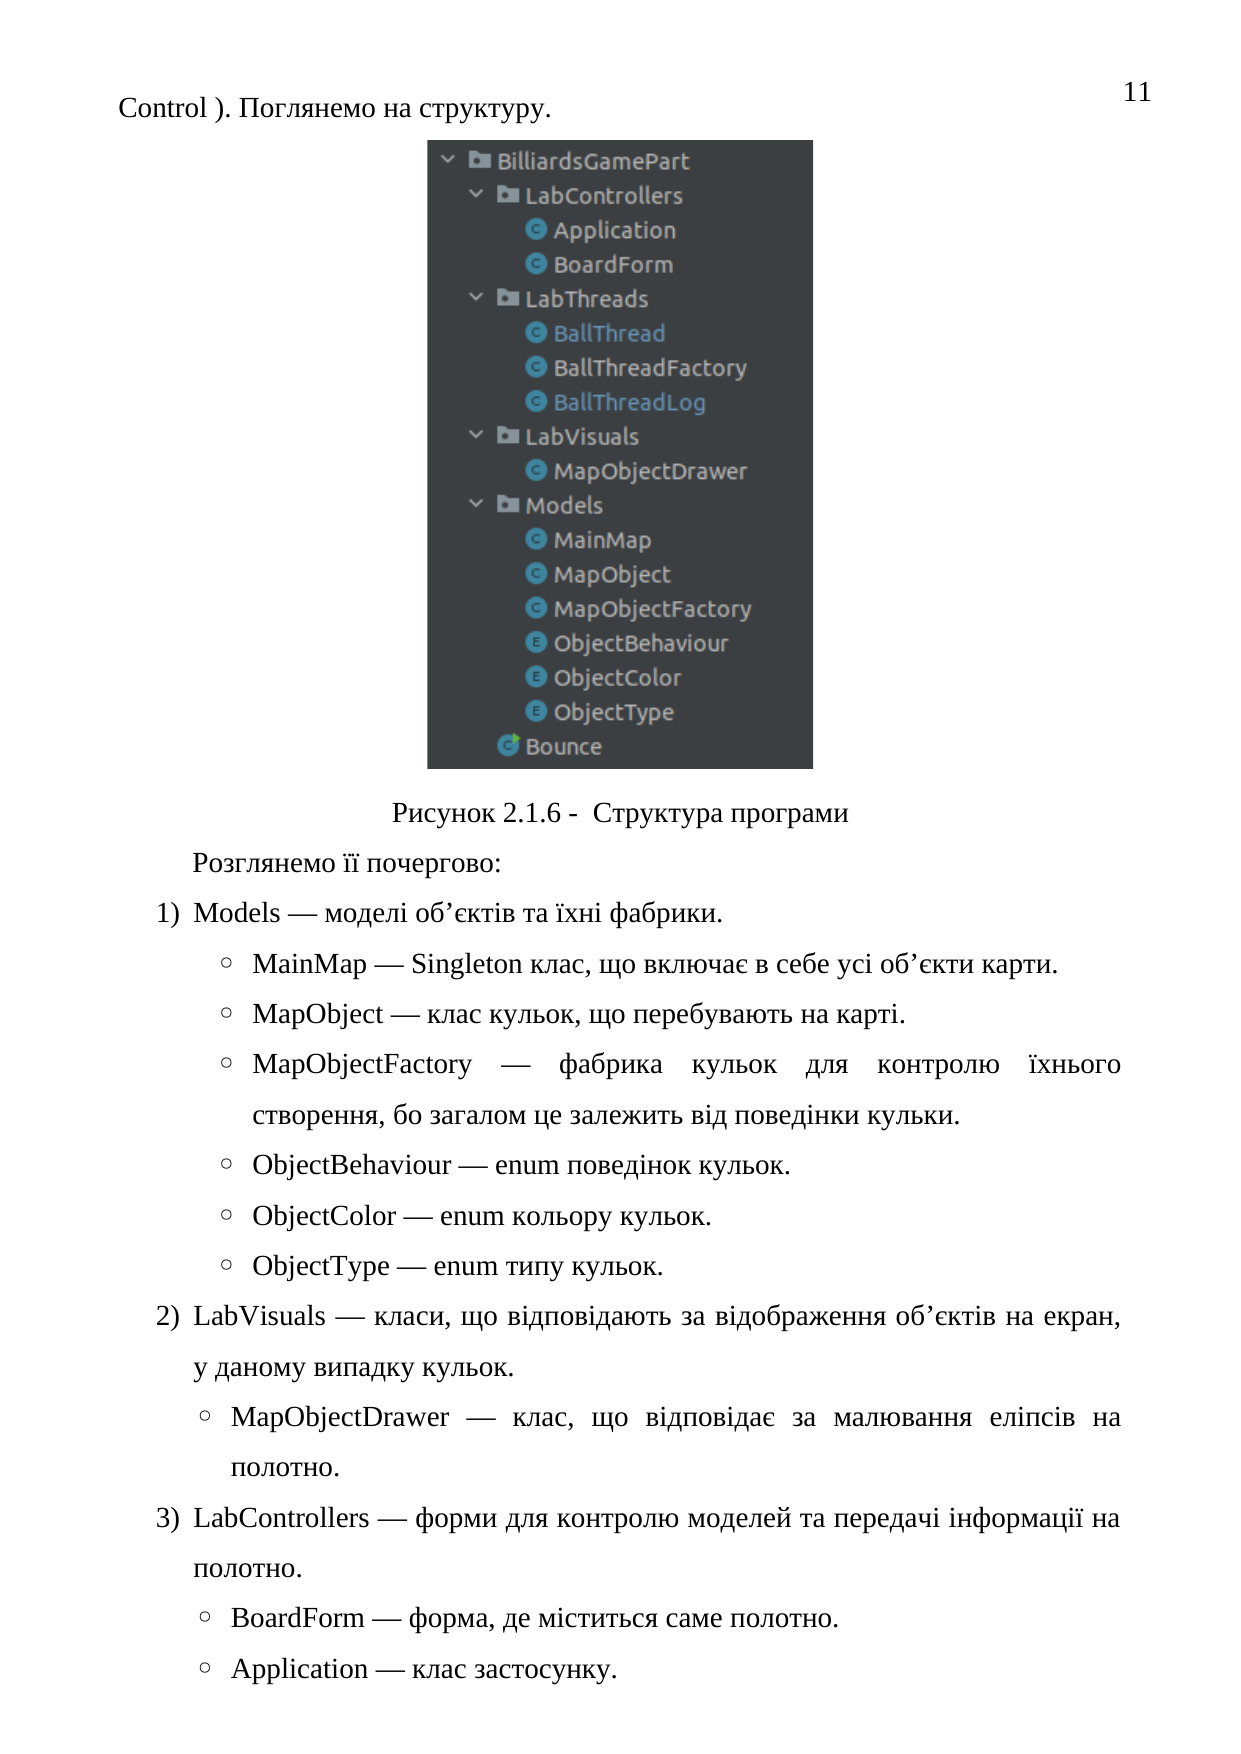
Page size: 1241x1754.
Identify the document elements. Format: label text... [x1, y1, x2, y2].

text Розглянемо її почергово: [118, 845, 1122, 879]
subtitle Структура програми [118, 795, 1122, 828]
list Application — клас застосунку. [193, 1651, 1122, 1684]
list Models — моделі об’єктів та їхні фабрики. [156, 895, 1122, 929]
list BoardForm — форма, де міститься саме полотно. [193, 1601, 1122, 1634]
list LabVisuals — класи, що відповідають за відображення об’єктів на екран, у даному випадку кульок. [156, 1298, 1122, 1382]
text Control ). Поглянемо на структуру. [118, 90, 1122, 124]
picture [427, 140, 814, 769]
list MapObjectFactory — фабрика кульок для контролю їхнього створення, бо загалом це залежить від поведінки кульки. [214, 1047, 1122, 1131]
list ObjectType — enum типу кульок. [214, 1248, 1122, 1282]
list LabControllers — форми для контролю моделей та передачі інформації на полотно. [156, 1500, 1122, 1584]
list MainMap — Singleton клас, що включає в себе усі об’єкти карти. [214, 946, 1122, 979]
list ObjectBehaviour — enum поведінок кульок. [214, 1147, 1122, 1181]
list MapObjectDrawer — клас, що відповідає за малювання еліпсів на полотно. [193, 1399, 1122, 1483]
list ObjectColor — enum кольору кульок. [214, 1198, 1122, 1231]
list MapObject — клас кульок, що перебувають на карті. [214, 996, 1122, 1030]
